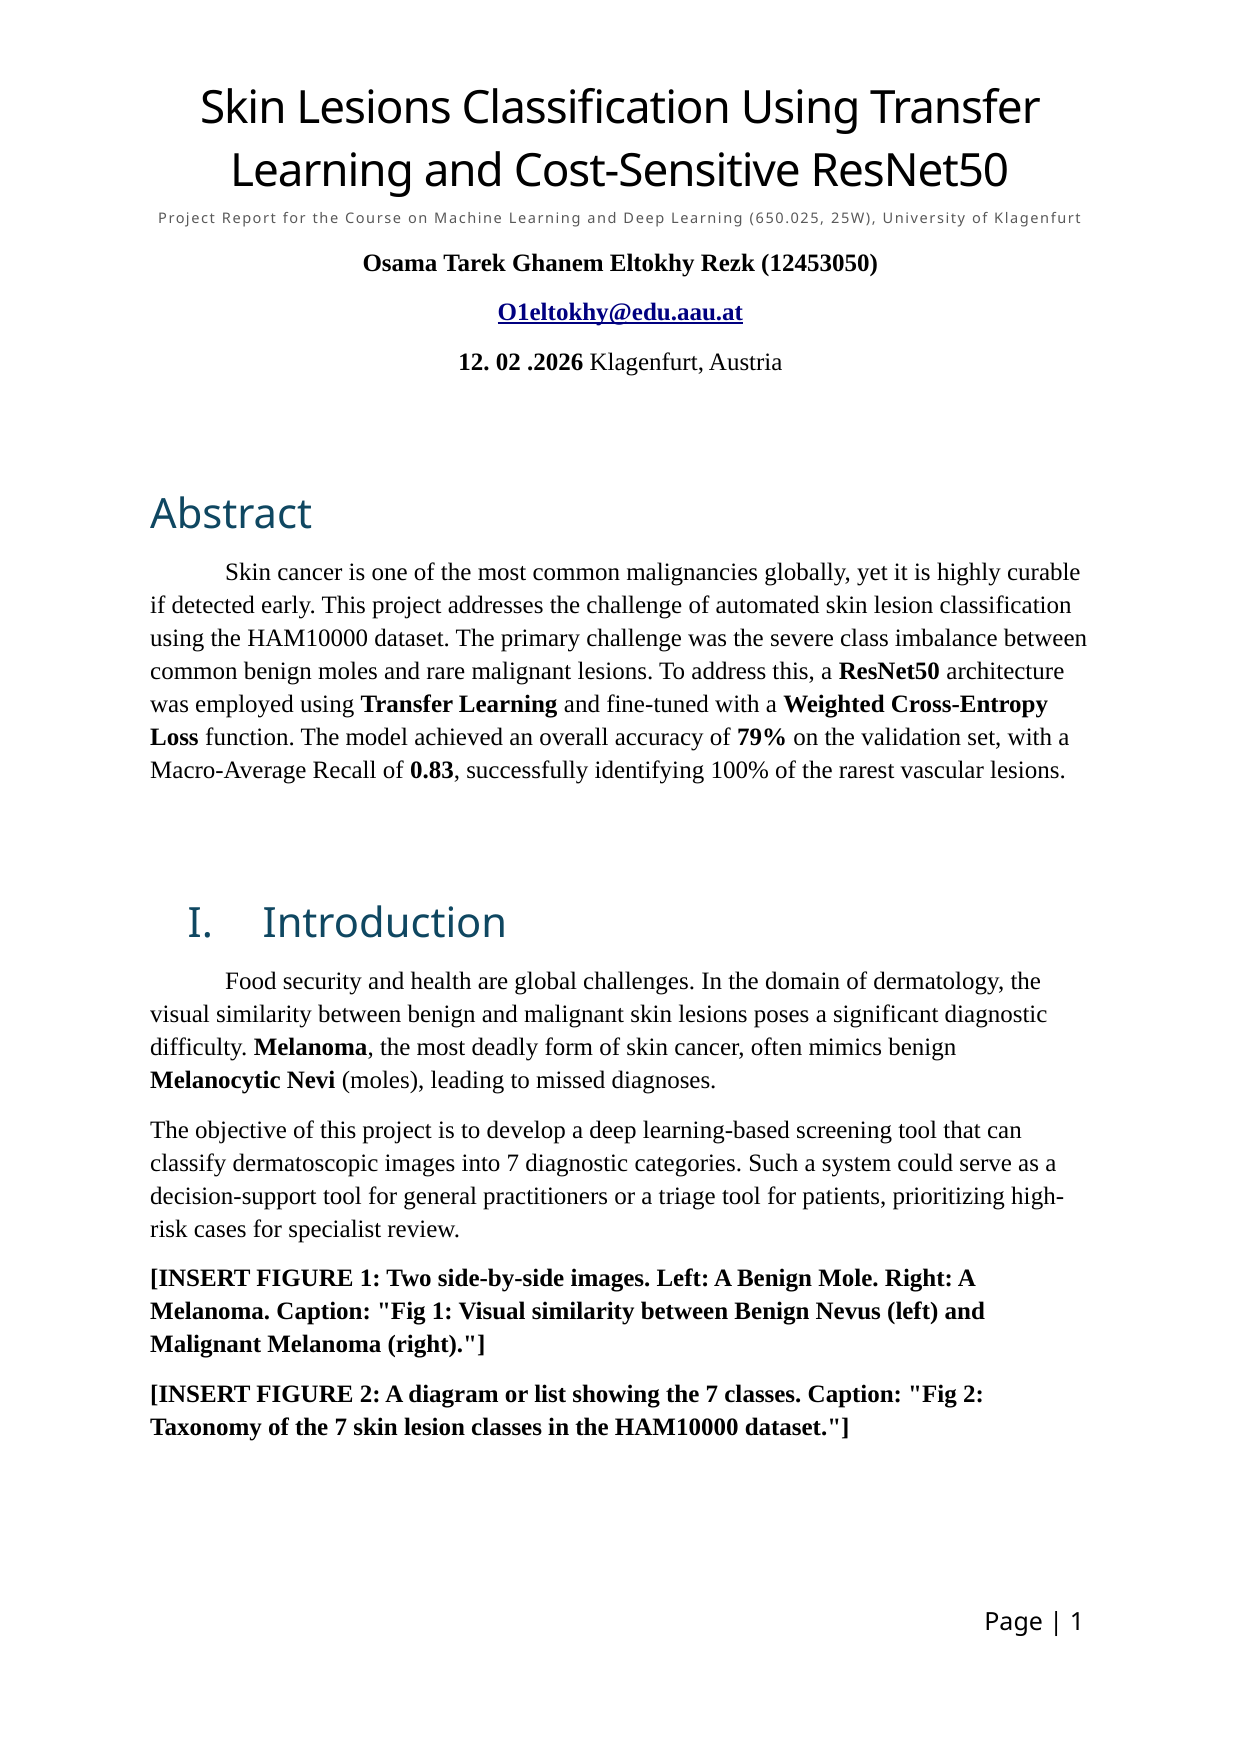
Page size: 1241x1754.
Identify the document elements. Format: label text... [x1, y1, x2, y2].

title Skin Lesions Classification Using Transfer Learning and Cost-Sensitive ResNet50 [150, 75, 1090, 200]
text O1eltokhy@edu.aau.at [150, 297, 1090, 326]
text Osama Tarek Ghanem Eltokhy Rezk (12453050) [150, 248, 1090, 276]
text Food security and health are global challenges. In the domain of dermatology, the visual similarity between benign and malignant skin lesions poses a significant diagnostic difficulty. Melanoma, the most deadly form of skin cancer, often mimics benign Melanocytic Nevi (moles), leading to missed diagnoses. [150, 966, 1090, 1094]
text The objective of this project is to develop a deep learning-based screening tool that can classify dermatoscopic images into 7 diagnostic categories. Such a system could serve as a decision-support tool for general practitioners or a triage tool for patients, prioritizing high-risk cases for specialist review. [150, 1115, 1090, 1242]
text 12. 02 .2026 Klagenfurt, Austria [150, 347, 1090, 376]
subtitle Introduction [187, 892, 1090, 949]
text [INSERT FIGURE 1: Two side-by-side images. Left: A Benign Mole. Right: A Melanoma. Caption: "Fig 1: Visual similarity between Benign Nevus (left) and Malignant Melanoma (right)."] [150, 1263, 1090, 1358]
text [INSERT FIGURE 2: A diagram or list showing the 7 classes. Caption: "Fig 2: Taxonomy of the 7 skin lesion classes in the HAM10000 dataset."] [150, 1379, 1090, 1441]
subtitle Project Report for the Course on Machine Learning and Deep Learning (650.025, 25W), University of Klagenfurt [150, 208, 1090, 228]
subtitle Abstract [150, 484, 1090, 541]
text Skin cancer is one of the most common malignancies globally, yet it is highly curable if detected early. This project addresses the challenge of automated skin lesion classification using the HAM10000 dataset. The primary challenge was the severe class imbalance between common benign moles and rare malignant lesions. To address this, a ResNet50 architecture was employed using Transfer Learning and fine-tuned with a Weighted Cross-Entropy Loss function. The model achieved an overall accuracy of 79% on the validation set, with a Macro-Average Recall of 0.83, successfully identifying 100% of the rarest vascular lesions. [150, 557, 1090, 784]
